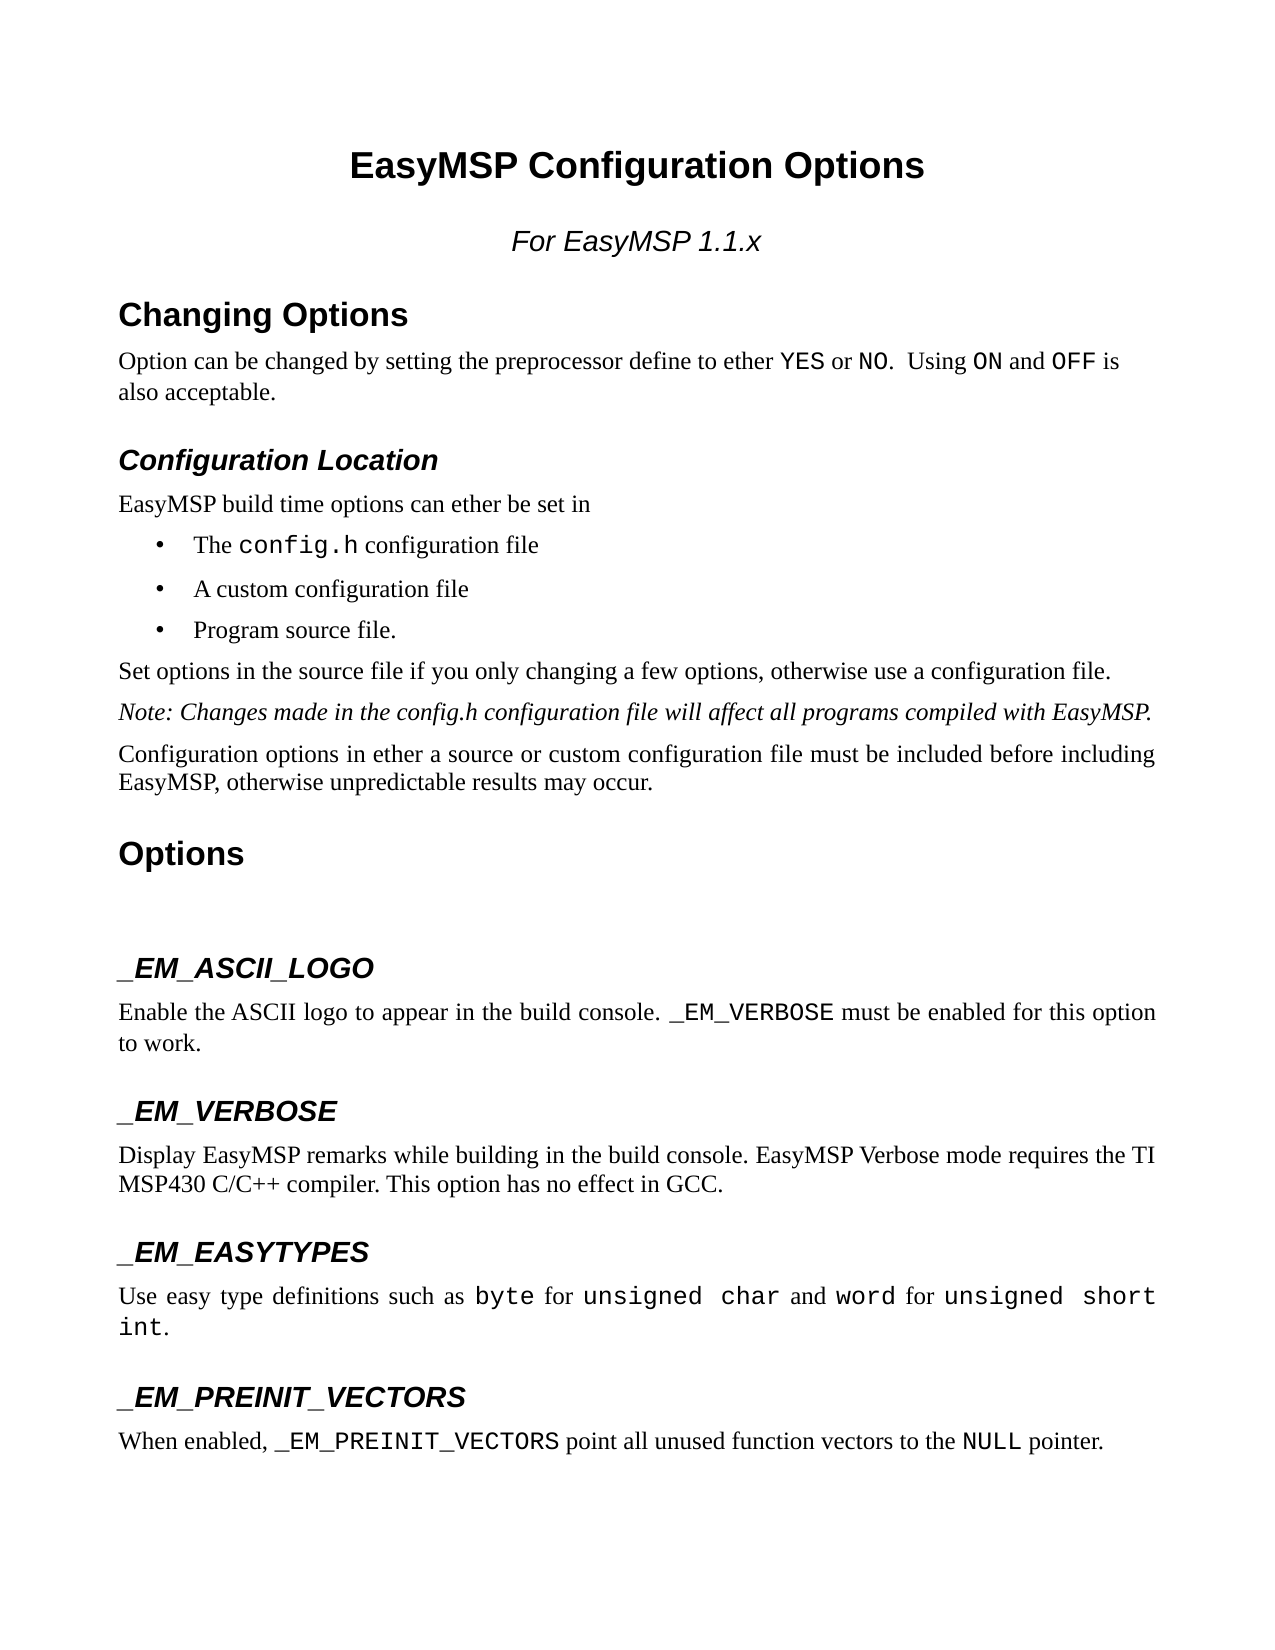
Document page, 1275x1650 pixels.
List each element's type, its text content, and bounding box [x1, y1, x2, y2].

text Option can be changed by setting the preprocessor define to ether YES or NO. Using ON and OFF is also acceptable. [118, 346, 1157, 406]
subtitle Configuration Location [118, 443, 1157, 477]
subtitle _EM_ASCII_LOGO [118, 951, 1157, 984]
subtitle _EM_PREINIT_VECTORS [118, 1380, 1157, 1414]
text Note: Changes made in the config.h configuration file will affect all programs compiled with EasyMSP. [118, 697, 1157, 726]
subtitle Options [118, 834, 1157, 872]
text Enable the ASCII logo to appear in the build console. _EM_VERBOSE must be enabled for this option to work. [118, 997, 1157, 1057]
subtitle _EM_VERBOSE [118, 1094, 1157, 1128]
list The config.h configuration file [156, 530, 1157, 561]
text EasyMSP build time options can ether be set in [118, 489, 1157, 518]
list A custom configuration file [156, 574, 1157, 602]
text Display EasyMSP remarks while building in the build console. EasyMSP Verbose mode requires the TI MSP430 C/C++ compiler. This option has no effect in GCC. [118, 1140, 1157, 1198]
text Use easy type definitions such as byte for unsigned char and word for unsigned short int. [118, 1281, 1157, 1343]
text Configuration options in ether a source or custom configuration file must be included before including EasyMSP, otherwise unpredictable results may occur. [118, 739, 1157, 796]
subtitle _EM_EASYTYPES [118, 1235, 1157, 1269]
text When enabled, _EM_PREINIT_VECTORS point all unused function vectors to the NULL pointer. [118, 1426, 1157, 1457]
list Program source file. [156, 615, 1157, 644]
subtitle Changing Options [118, 295, 1157, 333]
text Set options in the source file if you only changing a few options, otherwise use a configuration file. [118, 656, 1157, 685]
title EasyMSP Configuration Options [118, 143, 1157, 186]
subtitle For EasyMSP 1.1.x [118, 224, 1157, 257]
